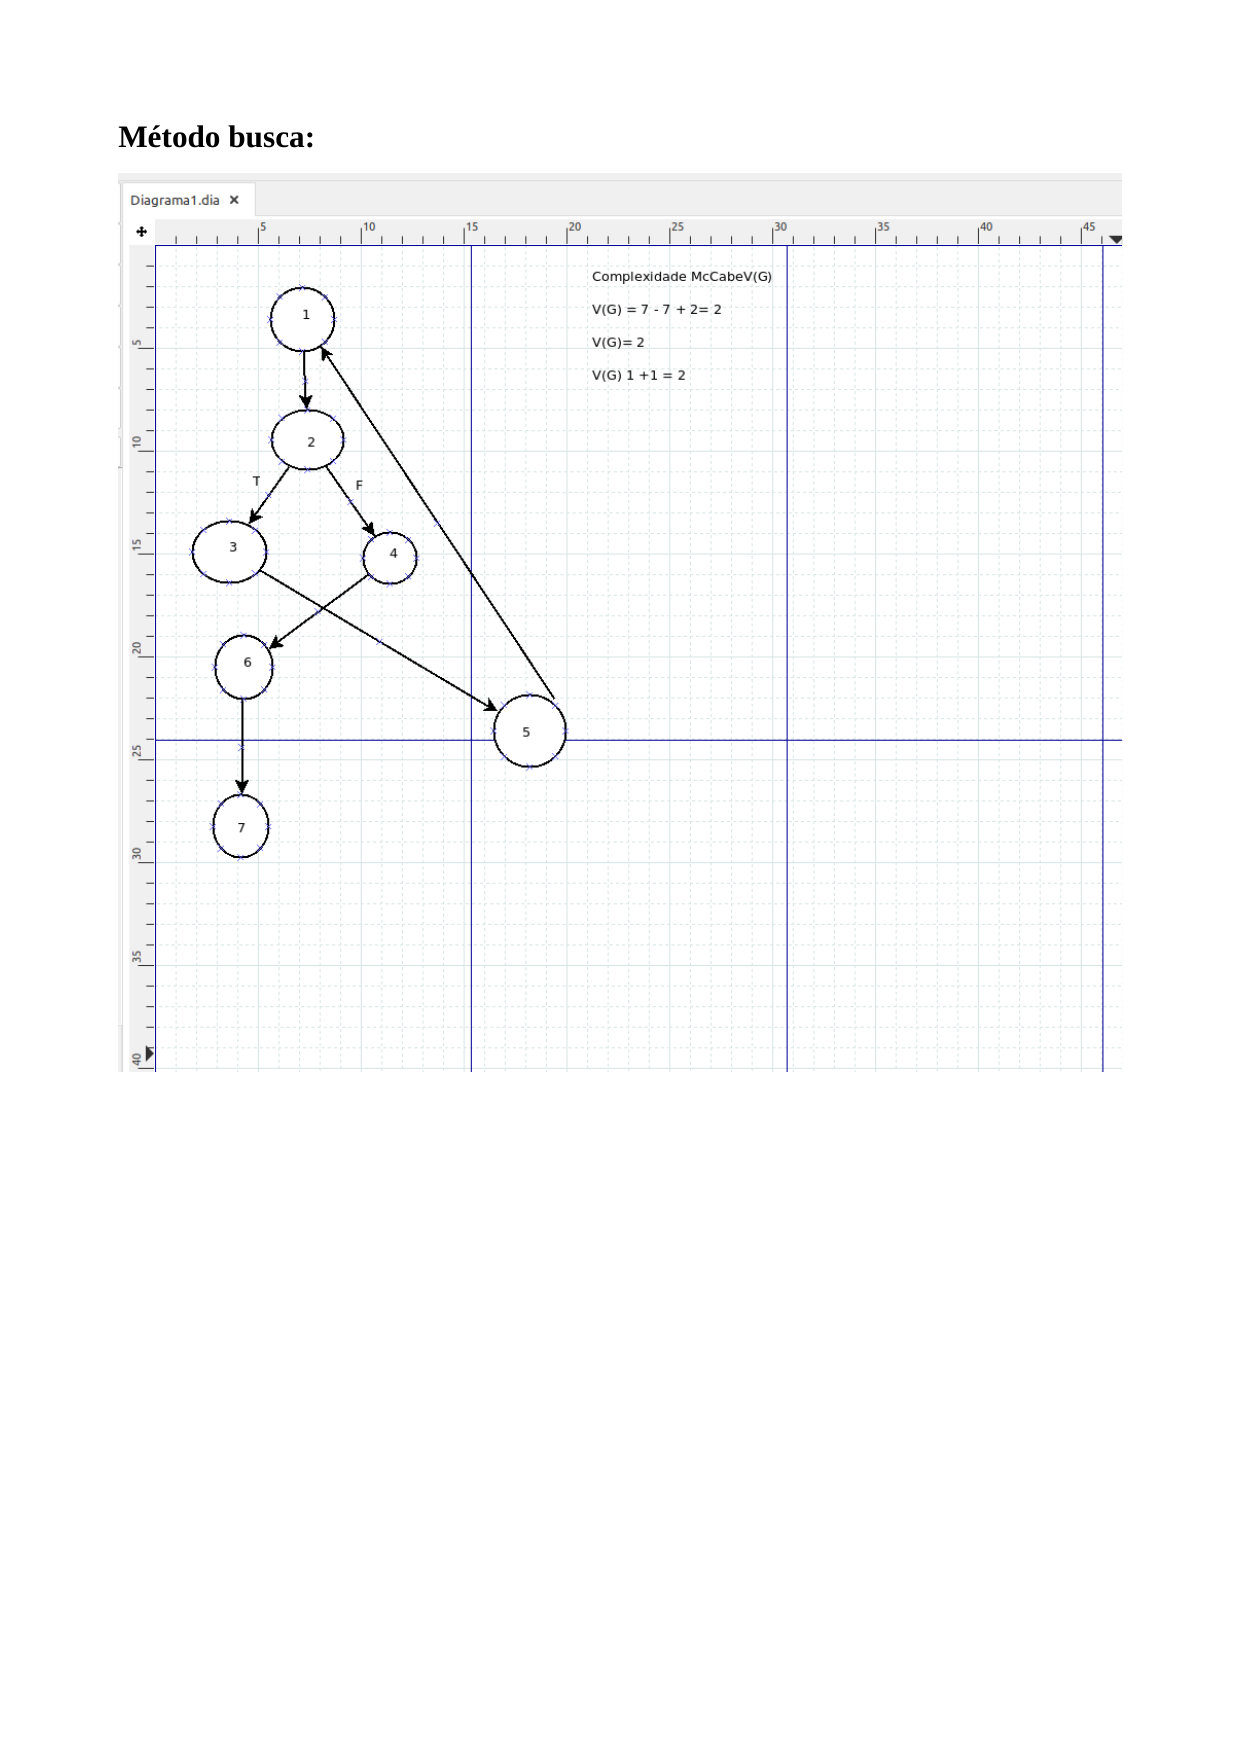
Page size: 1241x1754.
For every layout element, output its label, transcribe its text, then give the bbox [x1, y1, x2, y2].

picture [118, 173, 1123, 1072]
text Método busca: [118, 118, 1122, 154]
